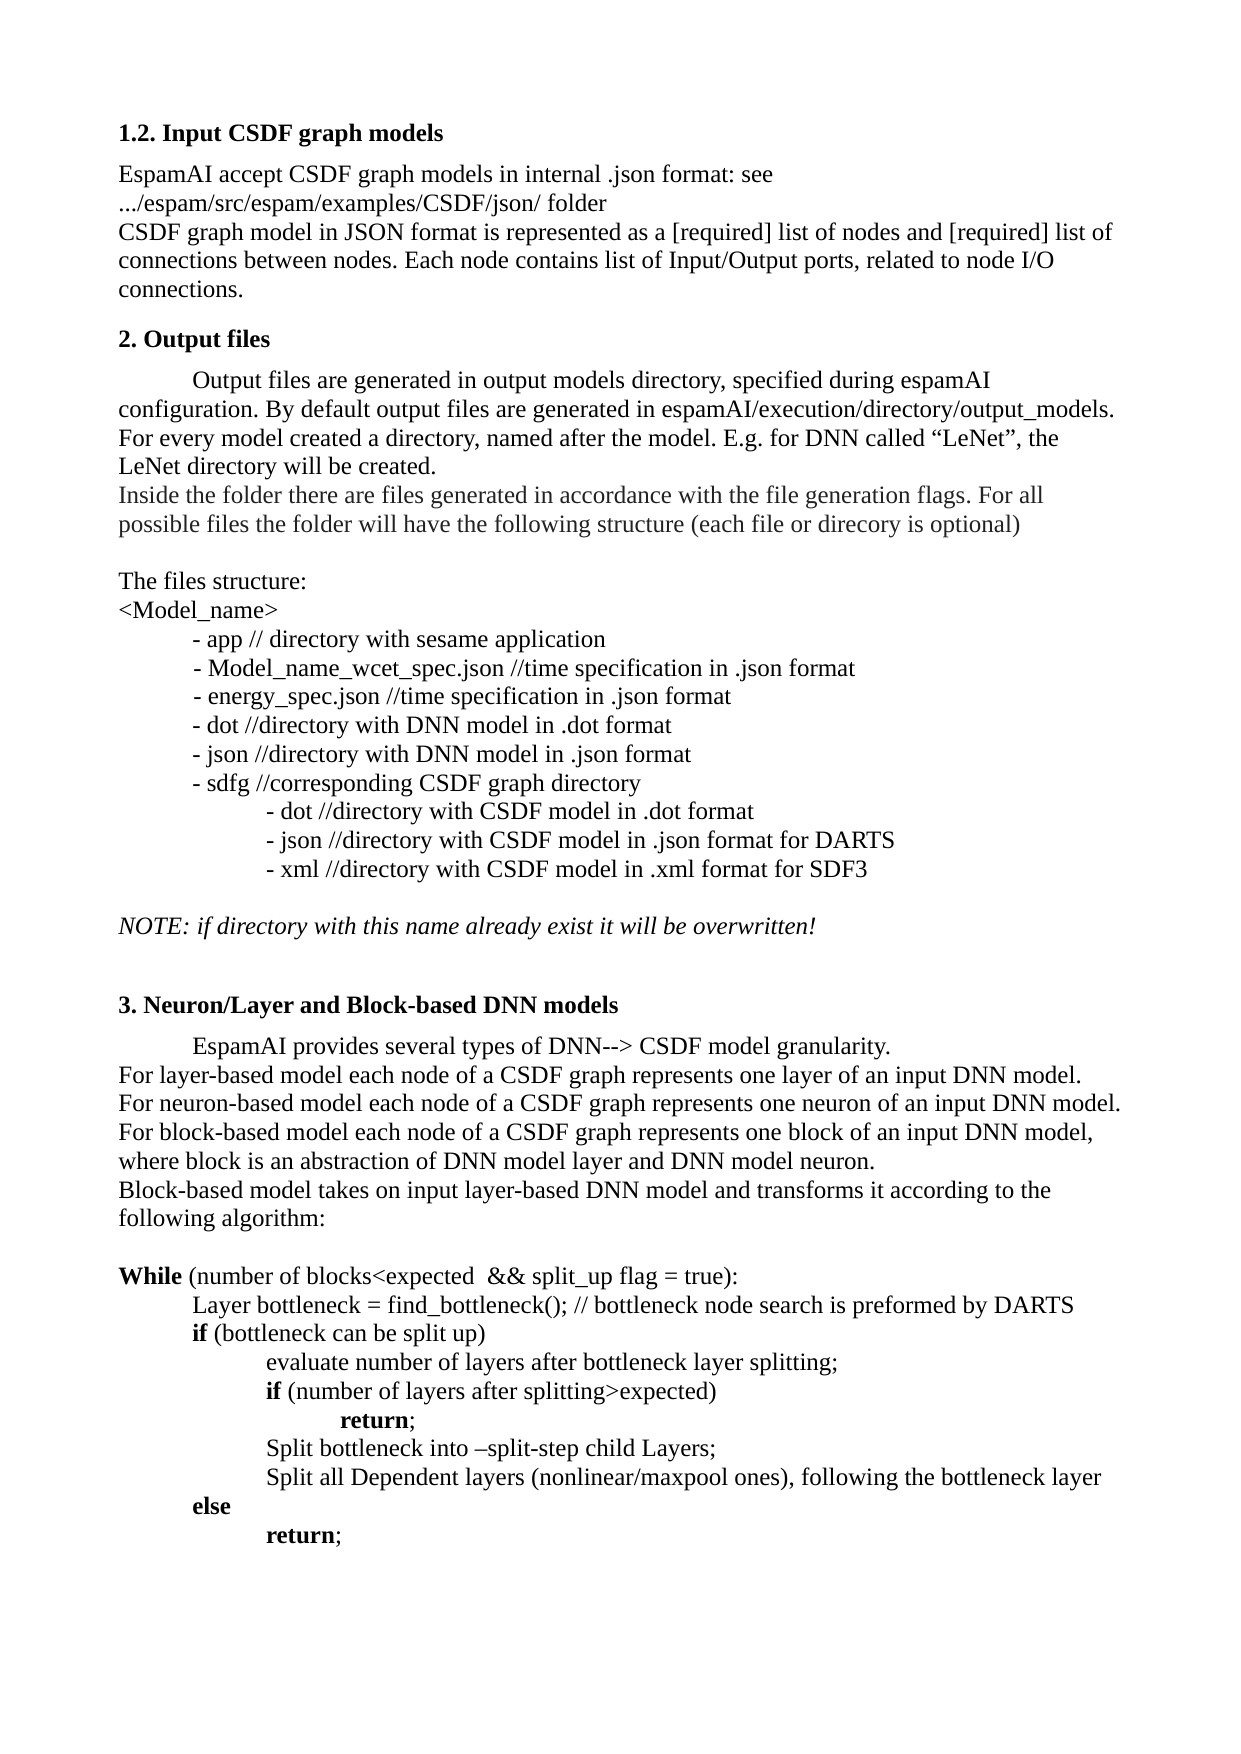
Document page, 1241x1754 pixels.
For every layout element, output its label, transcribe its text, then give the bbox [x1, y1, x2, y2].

text Output files are generated in output models directory, specified during espamAI configuration. By default output files are generated in espamAI/execution/directory/output_models. [118, 365, 1122, 423]
text - dot //directory with DNN model in .dot format [118, 710, 1122, 739]
text Block-based model takes on input layer-based DNN model and transforms it according to the following algorithm: [118, 1175, 1122, 1232]
text if (bottleneck can be split up) [118, 1318, 1122, 1347]
text For neuron-based model each node of a CSDF graph represents one neuron of an input DNN model. [118, 1088, 1122, 1117]
text return; [118, 1405, 1122, 1433]
text - energy_spec.json //time specification in .json format [118, 681, 1122, 710]
text For block-based model each node of a CSDF graph represents one block of an input DNN model, where block is an abstraction of DNN model layer and DNN model neuron. [118, 1117, 1122, 1175]
text - app // directory with sesame application [118, 624, 1122, 653]
text - dot //directory with CSDF model in .dot format [118, 796, 1122, 825]
text - json //directory with DNN model in .json format [118, 739, 1122, 768]
text For every model created a directory, named after the model. E.g. for DNN called “LeNet”, the LeNet directory will be created. Inside the folder there are files generated in accordance with the file generation flags. For all possible files the folder will have the following structure (each file or direcory is optional) [118, 423, 1122, 538]
text The files structure: [118, 566, 1122, 595]
text For layer-based model each node of a CSDF graph represents one layer of an input DNN model. [118, 1060, 1122, 1088]
text - json //directory with CSDF model in .json format for DARTS [118, 825, 1122, 854]
text Split all Dependent layers (nonlinear/maxpool ones), following the bottleneck layer [118, 1462, 1122, 1491]
text - xml //directory with CSDF model in .xml format for SDF3 [118, 854, 1122, 883]
text else [118, 1491, 1122, 1520]
subtitle 3. Neuron/Layer and Block-based DNN models [118, 990, 1122, 1018]
subtitle 2. Output files [118, 324, 1122, 353]
text if (number of layers after splitting>expected) [118, 1376, 1122, 1405]
text EspamAI provides several types of DNN--> CSDF model granularity. [118, 1031, 1122, 1060]
text evaluate number of layers after bottleneck layer splitting; [118, 1347, 1122, 1376]
text NOTE: if directory with this name already exist it will be overwritten! [118, 911, 1122, 940]
text CSDF graph model in JSON format is represented as a [required] list of nodes and [required] list of connections between nodes. Each node contains list of Input/Output ports, related to node I/O connections. [118, 217, 1122, 303]
text Layer bottleneck = find_bottleneck(); // bottleneck node search is preformed by DARTS [118, 1290, 1122, 1318]
text - sdfg //corresponding CSDF graph directory [118, 768, 1122, 796]
text return; [118, 1520, 1122, 1548]
text Split bottleneck into –split-step child Layers; [118, 1433, 1122, 1462]
subtitle 1.2. Input CSDF graph models [118, 118, 1122, 147]
text While (number of blocks<expected && split_up flag = true): [118, 1261, 1122, 1290]
text - Model_name_wcet_spec.json //time specification in .json format [118, 653, 1122, 681]
text EspamAI accept CSDF graph models in internal .json format: see .../espam/src/espam/examples/CSDF/json/ folder [118, 159, 1122, 217]
text <Model_name> [118, 595, 1122, 624]
